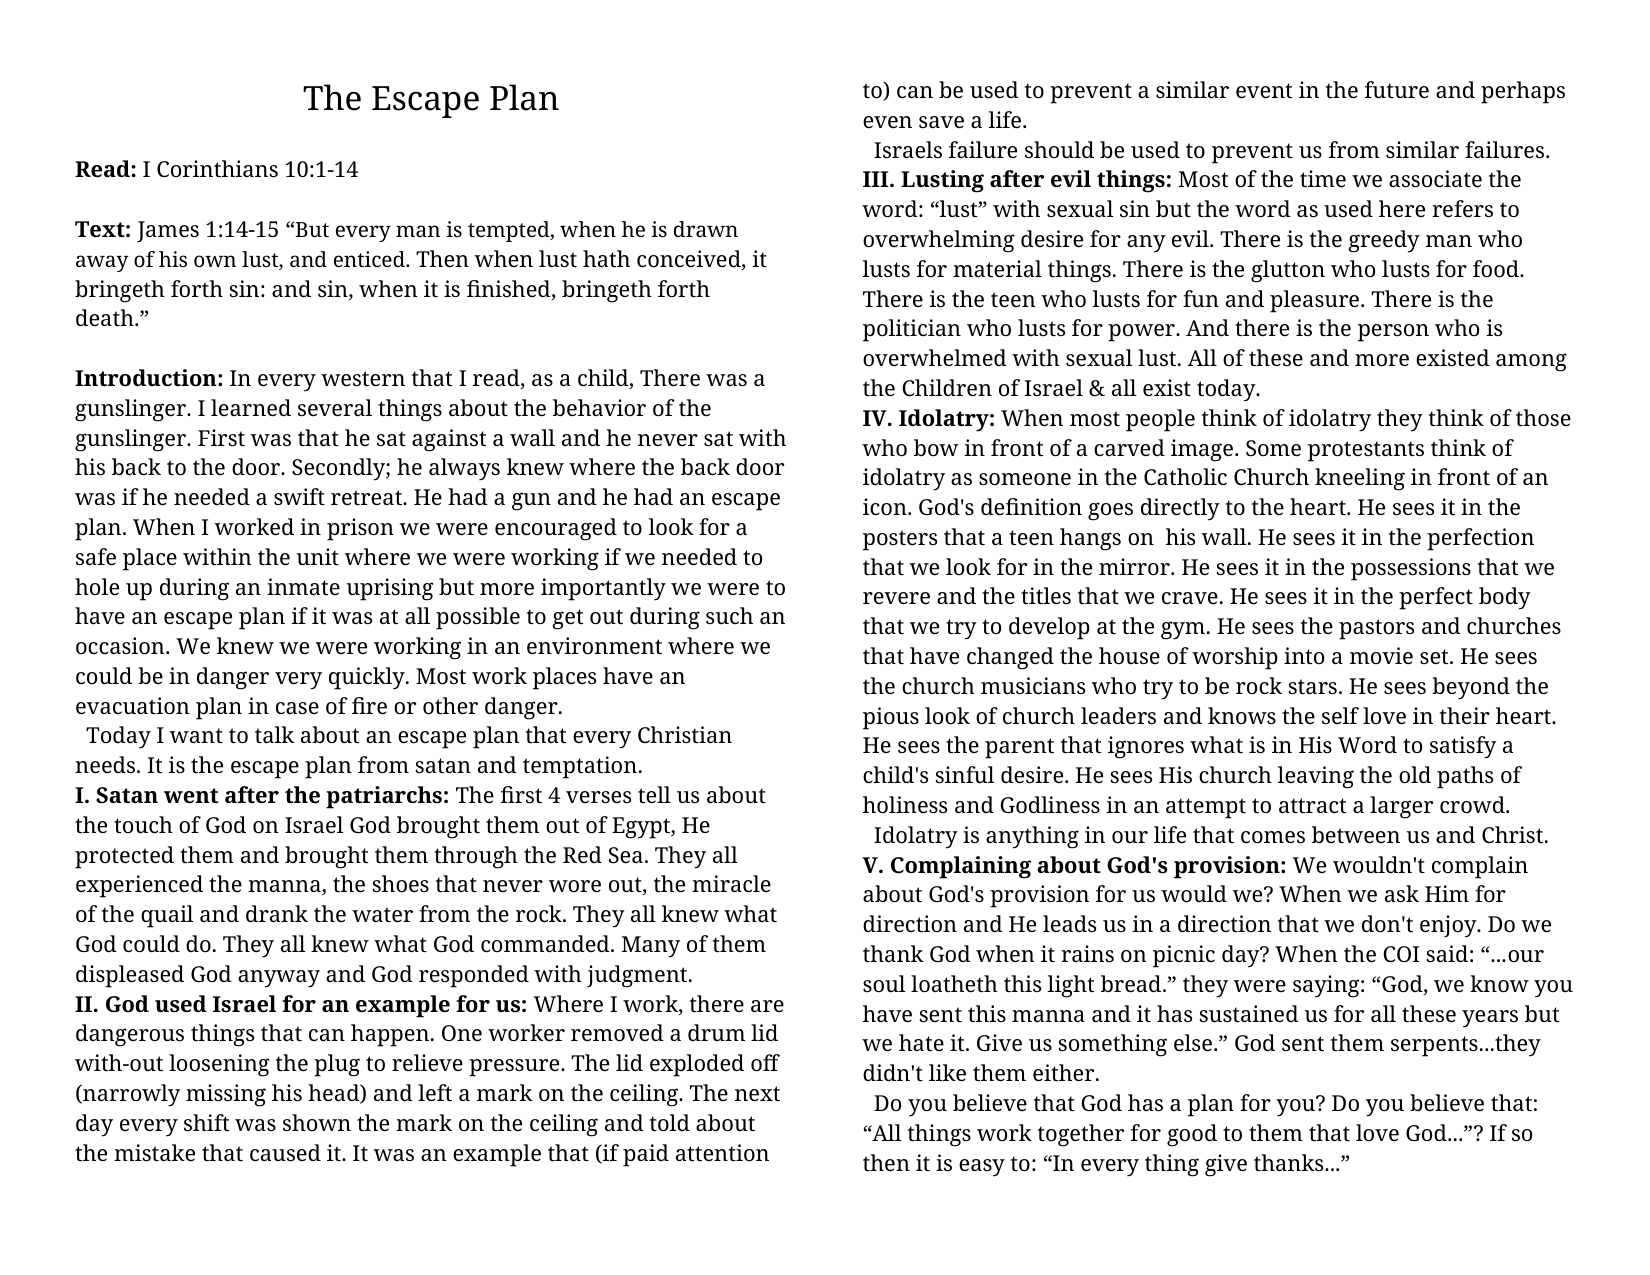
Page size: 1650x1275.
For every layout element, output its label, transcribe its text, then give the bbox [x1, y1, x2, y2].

text Idolatry is anything in our life that comes between us and Christ. [862, 820, 1575, 849]
text Israels failure should be used to prevent us from similar failures. [862, 134, 1575, 164]
text II. God used Israel for an example for us: Where I work, there are dangerous things that can happen. One worker removed a drum lid with-out loosening the plug to relieve pressure. The lid exploded off (narrowly missing his head) and left a mark on the ceiling. The next day every shift was shown the mark on the ceiling and told about the mistake that caused it. It was an example that (if paid attention [75, 989, 787, 1167]
text Do you believe that God has a plan for you? Do you believe that: “All things work together for good to them that love God...”? If so then it is easy to: “In every thing give thanks...” [862, 1088, 1575, 1177]
text V. Complaining about God's provision: We wouldn't complain about God's provision for us would we? When we ask Him for direction and He leads us in a direction that we don't enjoy. Do we thank God when it rains on picnic day? When the COI said: “...our soul loatheth this light bread.” they were saying: “God, we know you have sent this manna and it has sustained us for all these years but we hate it. Give us something else.” God sent them serpents...they didn't like them either. [862, 849, 1575, 1088]
text I. Satan went after the patriarchs: The first 4 verses tell us about the touch of God on Israel God brought them out of Egypt, He protected them and brought them through the Red Sea. They all experienced the manna, the shoes that never wore out, the miracle of the quail and drank the water from the rock. They all knew what God could do. They all knew what God commanded. Many of them displeased God anyway and God responded with judgment. [75, 780, 787, 989]
subtitle Today I want to talk about an escape plan that every Christian needs. It is the escape plan from satan and temptation. [75, 721, 787, 780]
text to) can be used to prevent a similar event in the future and perhaps even save a life. [862, 75, 1575, 134]
subtitle Introduction: In every western that I read, as a child, There was a gunslinger. I learned several things about the behavior of the gunslinger. First was that he sat against a wall and he never sat with his back to the door. Secondly; he always knew where the back door was if he needed a swift retreat. He had a gun and he had an escape plan. When I worked in prison we were encouraged to look for a safe place within the unit where we were working if we needed to hole up during an inmate uprising but more importantly we were to have an escape plan if it was at all possible to get out during such an occasion. We knew we were working in an environment where we could be in danger very quickly. Most work places have an evacuation plan in case of fire or other danger. [75, 363, 787, 721]
text Text: James 1:14-15 “But every man is tempted, when he is drawn away of his own lust, and enticed. Then when lust hath conceived, it bringeth forth sin: and sin, when it is finished, bringeth forth death.” [75, 214, 787, 333]
text The Escape Plan [75, 75, 787, 120]
text IV. Idolatry: When most people think of idolatry they think of those who bow in front of a carved image. Some protestants think of idolatry as someone in the Catholic Church kneeling in front of an icon. God's definition goes directly to the heart. He sees it in the posters that a teen hangs on his wall. He sees it in the perfection that we look for in the mirror. He sees it in the possessions that we revere and the titles that we crave. He sees it in the perfect body that we try to develop at the gym. He sees the pastors and churches that have changed the house of worship into a movie set. He sees the church musicians who try to be rock stars. He sees beyond the pious look of church leaders and knows the self love in their heart. He sees the parent that ignores what is in His Word to satisfy a child's sinful desire. He sees His church leaving the old paths of holiness and Godliness in an attempt to attract a larger crowd. [862, 403, 1575, 820]
text Read: I Corinthians 10:1-14 [75, 154, 787, 184]
text III. Lusting after evil things: Most of the time we associate the word: “lust” with sexual sin but the word as used here refers to overwhelming desire for any evil. There is the greedy man who lusts for material things. There is the glutton who lusts for food. There is the teen who lusts for fun and pleasure. There is the politician who lusts for power. And there is the person who is overwhelmed with sexual lust. All of these and more existed among the Children of Israel & all exist today. [862, 164, 1575, 403]
